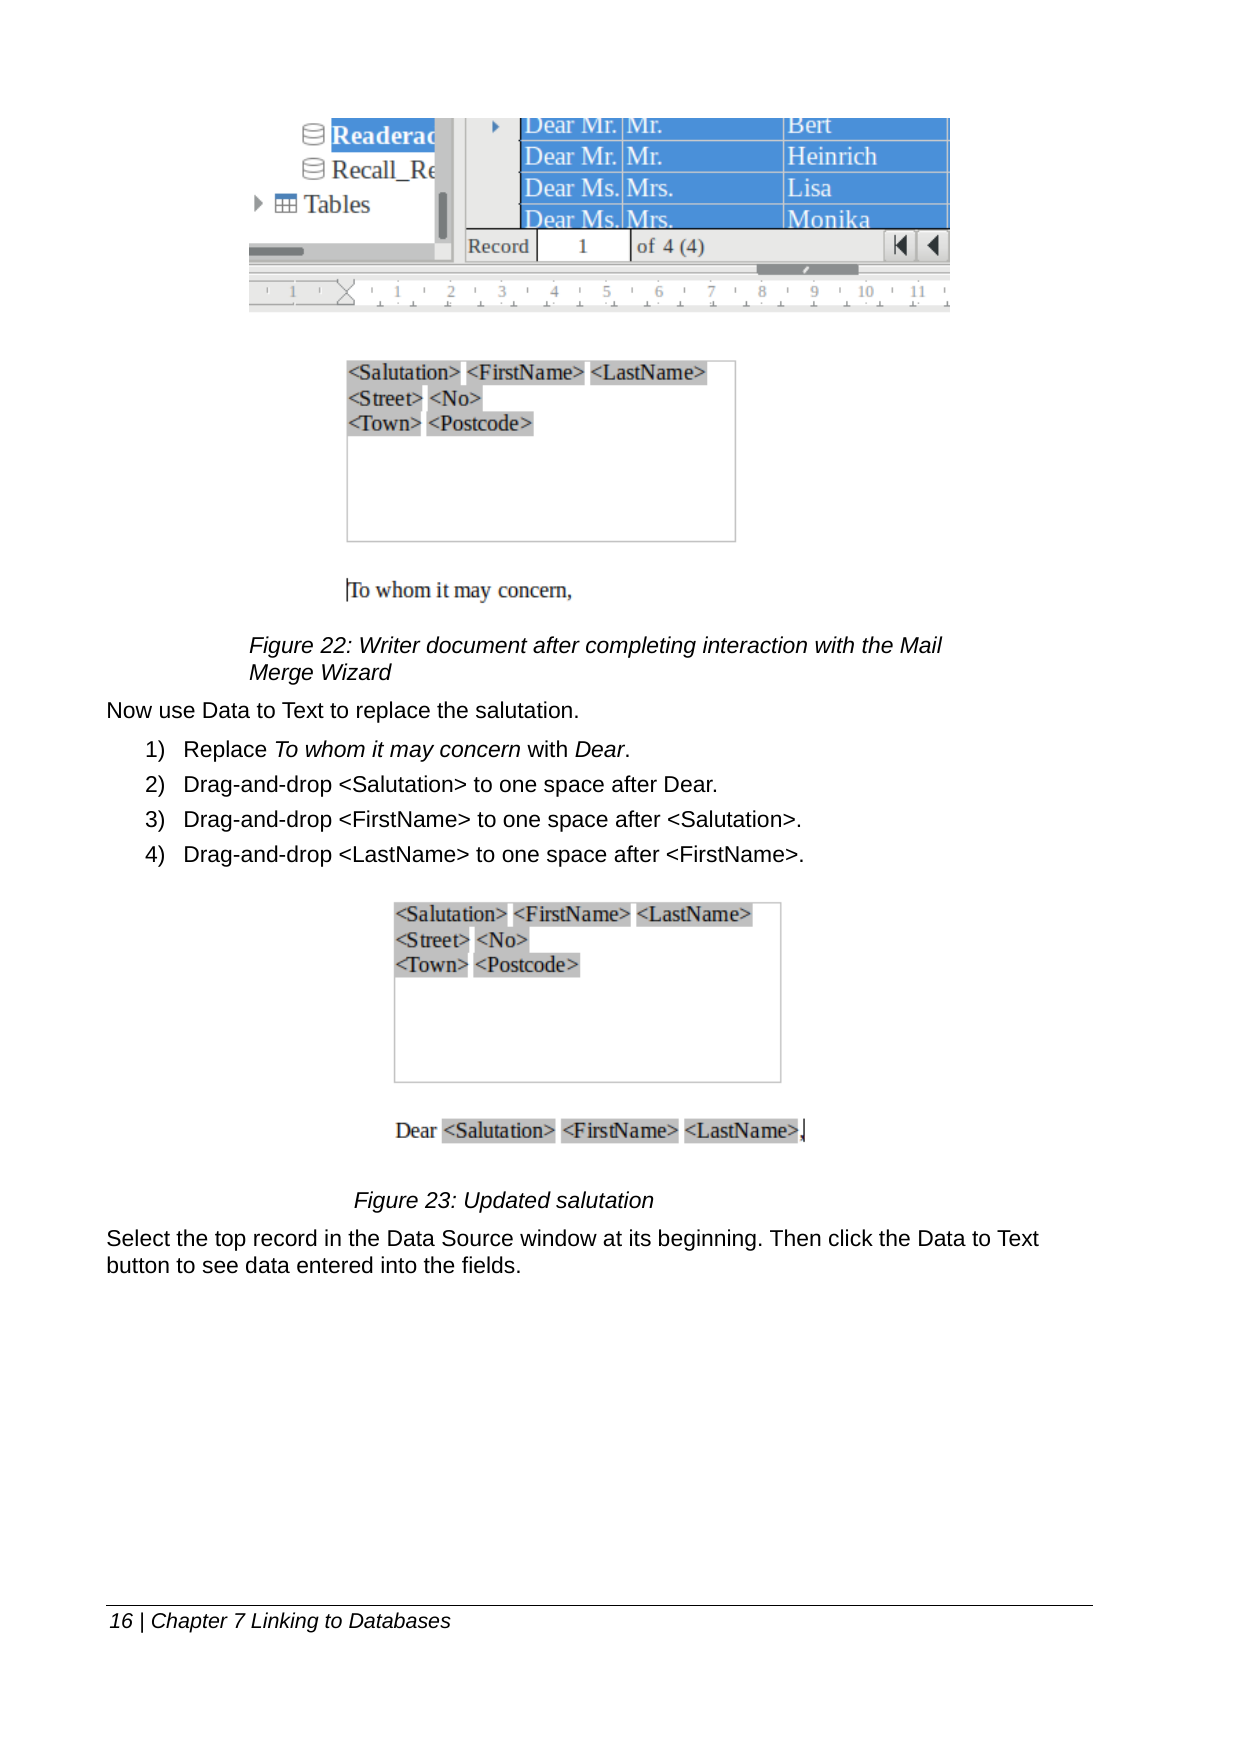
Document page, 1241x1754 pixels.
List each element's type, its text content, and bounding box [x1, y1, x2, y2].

text Figure 22: Writer document after completing interaction with the Mail Merge Wizard [249, 632, 950, 685]
picture [353, 879, 846, 1175]
list Now use Data to Text to replace the salutation. [106, 697, 1093, 723]
list Drag-and-drop <LastName> to one space after <FirstName>. [165, 841, 1093, 868]
text Figure 23: Updated salutation [353, 1187, 845, 1213]
list Drag-and-drop <Salutation> to one space after Dear. [165, 771, 1093, 797]
list Replace To whom it may concern with Dear. [165, 736, 1093, 762]
picture [249, 118, 950, 621]
list Drag-and-drop <FirstName> to one space after <Salutation>. [165, 806, 1093, 832]
text Select the top record in the Data Source window at its beginning. Then click the Data to Text button to see data entered into the fields. [106, 1225, 1093, 1278]
